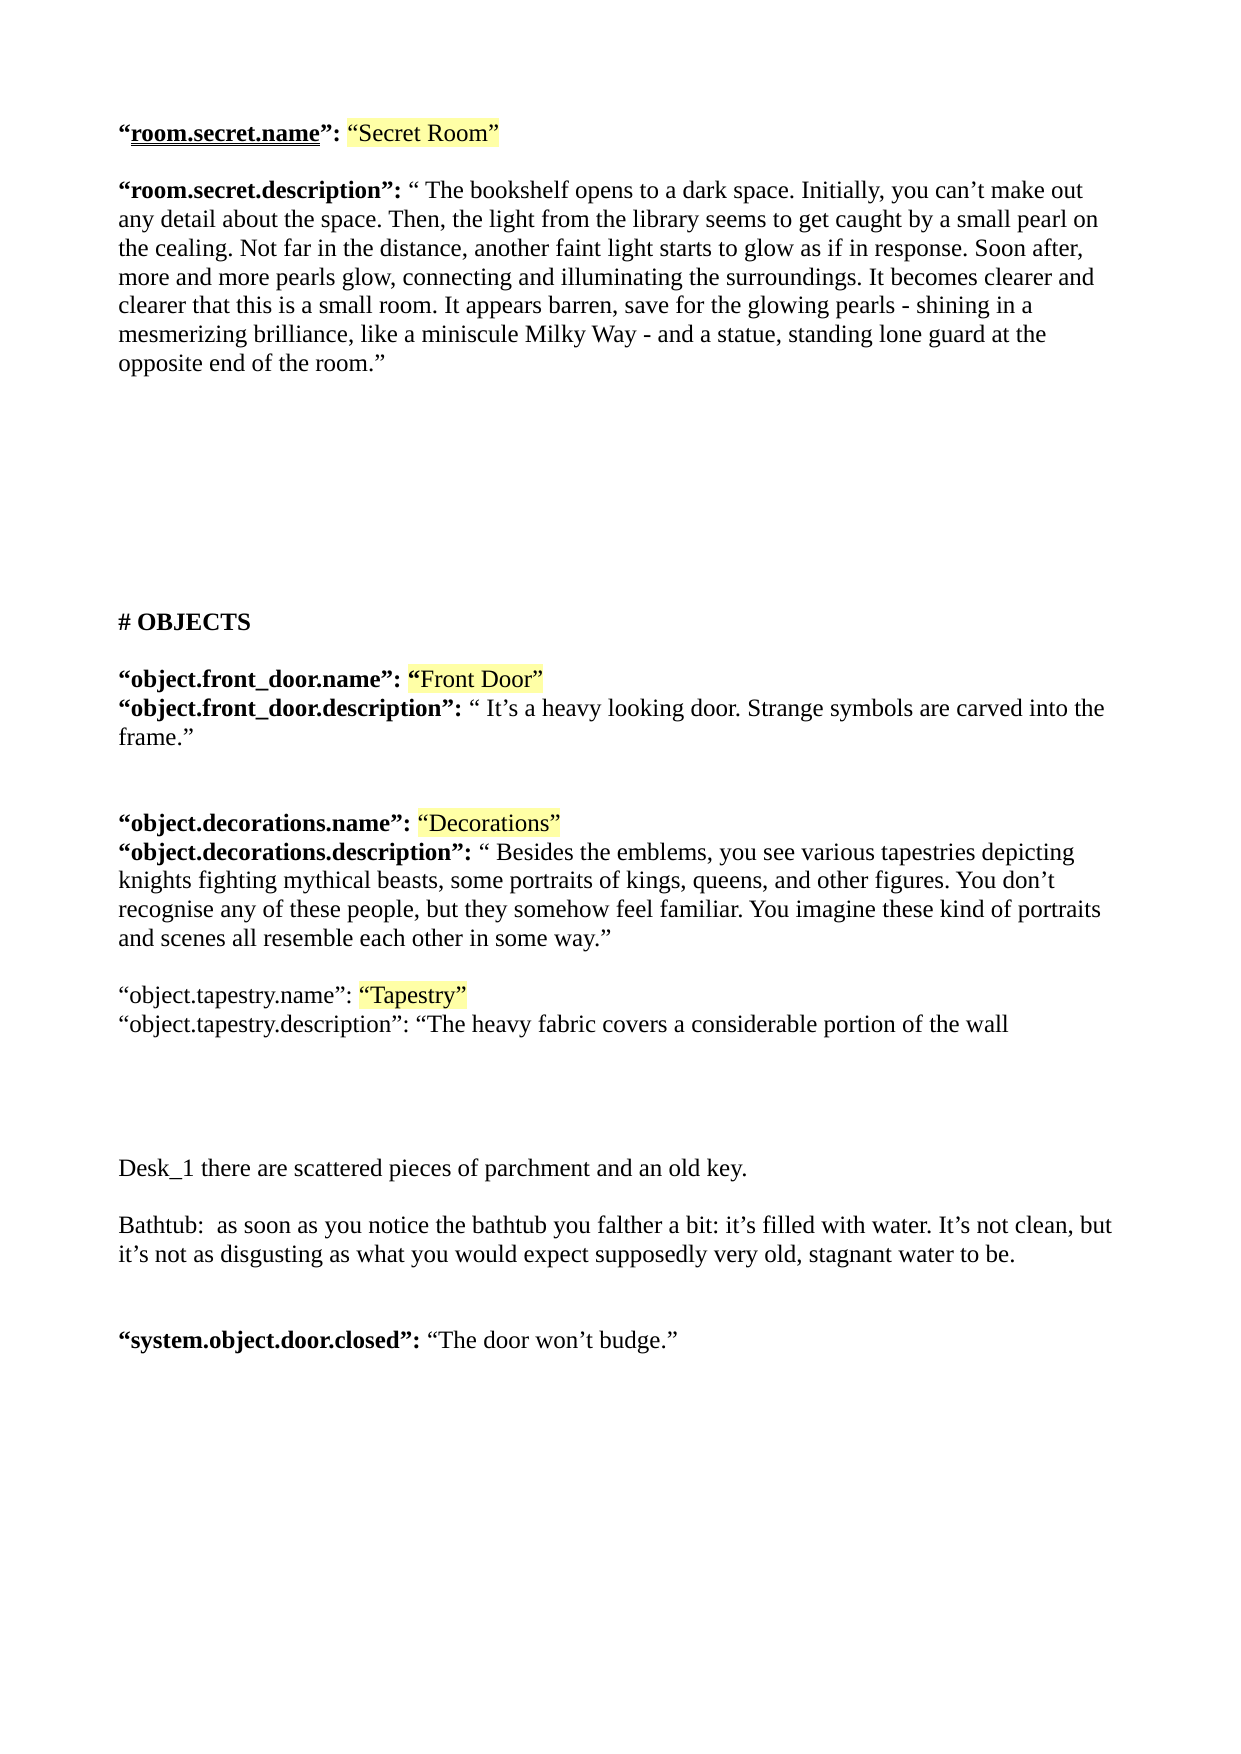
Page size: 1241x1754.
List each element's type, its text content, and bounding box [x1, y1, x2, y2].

text “object.tapestry.description”: “The heavy fabric covers a considerable portion of the wall [118, 1009, 1122, 1038]
text “object.decorations.name”: “Decorations” “object.decorations.description”: “ Besides the emblems, you see various tapestries depicting knights fighting mythical beasts, some portraits of kings, queens, and other figures. You don’t recognise any of these people, but they somehow feel familiar. You imagine these kind of portraits and scenes all resemble each other in some way.” [118, 808, 1122, 952]
text “object.front_door.description”: “ It’s a heavy looking door. Strange symbols are carved into the frame.” [118, 693, 1122, 751]
text Desk_1 there are scattered pieces of parchment and an old key. [118, 1153, 1122, 1182]
text “system.object.door.closed”: “The door won’t budge.” [118, 1326, 1122, 1354]
text # OBJECTS [118, 607, 1122, 636]
text Bathtub: as soon as you notice the bathtub you falther a bit: it’s filled with water. It’s not clean, but it’s not as disgusting as what you would expect supposedly very old, stagnant water to be. [118, 1211, 1122, 1268]
text “room.secret.description”: “ The bookshelf opens to a dark space. Initially, you can’t make out any detail about the space. Then, the light from the library seems to get caught by a small pearl on the cealing. Not far in the distance, another faint light starts to glow as if in response. Soon after, more and more pearls glow, connecting and illuminating the surroundings. It becomes clearer and clearer that this is a small room. It appears barren, save for the glowing pearls - shining in a mesmerizing brilliance, like a miniscule Milky Way - and a statue, standing lone guard at the opposite end of the room.” [118, 176, 1122, 377]
text “object.tapestry.name”: “Tapestry” [118, 981, 1122, 1009]
text “room.secret.name”: “Secret Room” [118, 118, 1122, 147]
text “object.front_door.name”: “Front Door” [118, 664, 1122, 693]
